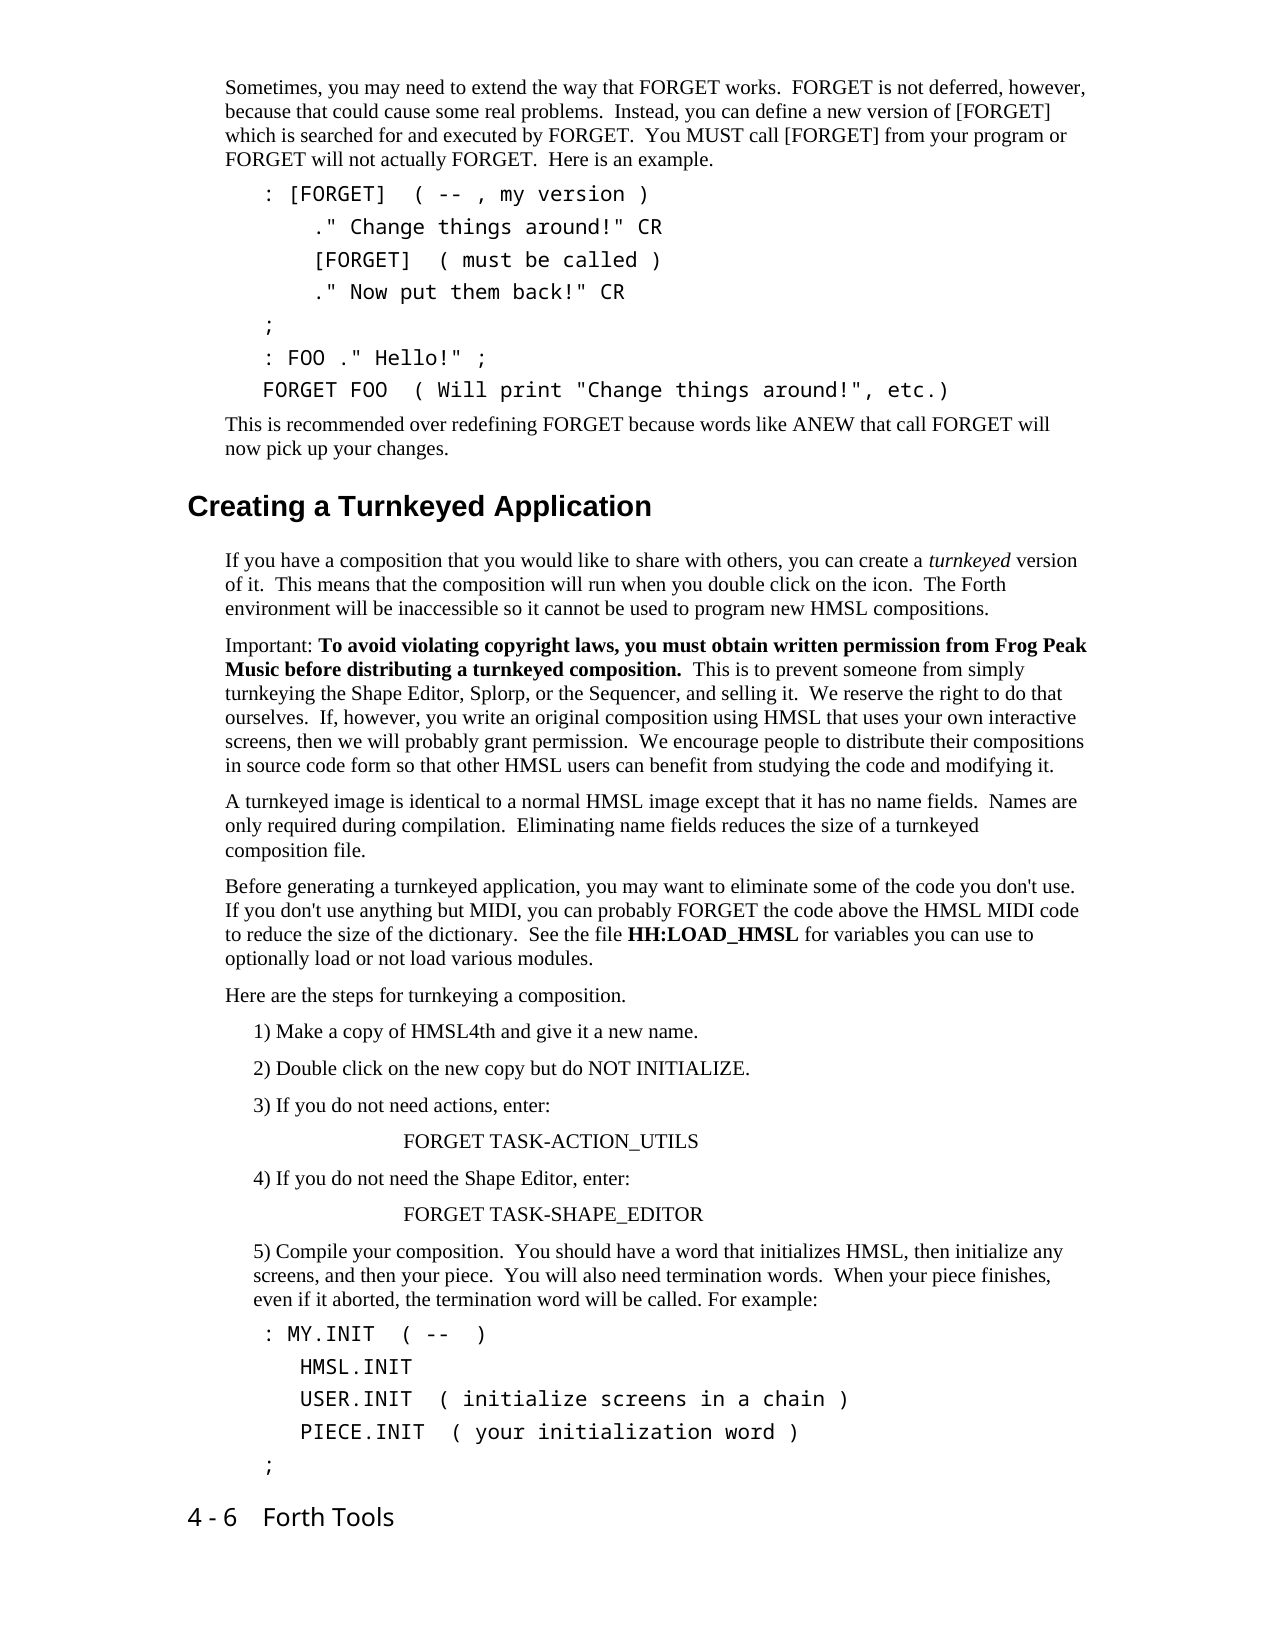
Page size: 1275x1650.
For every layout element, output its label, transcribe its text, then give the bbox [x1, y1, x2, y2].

text A turnkeyed image is identical to a normal HMSL image except that it has no name fields. Names are only required during compilation. Eliminating name fields reduces the size of a turnkeyed composition file. [225, 789, 1087, 862]
text This is recommended over redefining FORGET because words like ANEW that call FORGET will now pick up your changes. [225, 412, 1087, 460]
text ; [262, 310, 1087, 338]
text 1) Make a copy of HMSL4th and give it a new name. [225, 1019, 1087, 1043]
text FORGET TASK-SHAPE_EDITOR [225, 1202, 1087, 1226]
text HMSL.INIT [262, 1352, 1087, 1380]
text : [FORGET] ( -- , my version ) [262, 179, 1087, 208]
text FORGET TASK-ACTION_UTILS [225, 1129, 1087, 1153]
text Important: To avoid violating copyright laws, you must obtain written permission from Frog Peak Music before distributing a turnkeyed composition. This is to prevent someone from simply turnkeying the Shape Editor, Splorp, or the Sequencer, and selling it. We reserve the right to do that ourselves. If, however, you write an original composition using HMSL that uses your own interactive screens, then we will probably grant permission. We encourage people to distribute their compositions in source code form so that other HMSL users can benefit from studying the code and modifying it. [225, 632, 1087, 777]
text FORGET FOO ( Will print "Change things around!", etc.) [262, 375, 1087, 404]
subtitle Creating a Turnkeyed Application [187, 489, 1087, 523]
text [FORGET] ( must be called ) [262, 245, 1087, 273]
text USER.INIT ( initialize screens in a chain ) [262, 1384, 1087, 1413]
text Before generating a turnkeyed application, you may want to eliminate some of the code you don't use. If you don't use anything but MIDI, you can probably FORGET the code above the HMSL MIDI code to reduce the size of the dictionary. See the file HH:LOAD_HMSL for variables you can use to optionally load or not load various modules. [225, 874, 1087, 970]
text : MY.INIT ( -- ) [262, 1319, 1087, 1348]
text PIECE.INIT ( your initialization word ) [262, 1417, 1087, 1446]
text Sometimes, you may need to extend the way that FORGET works. FORGET is not deferred, however, because that could cause some real problems. Instead, you can define a new version of [FORGET] which is searched for and executed by FORGET. You MUST call [FORGET] from your program or FORGET will not actually FORGET. Here is an example. [225, 75, 1087, 171]
text : FOO ." Hello!" ; [262, 343, 1087, 371]
text 2) Double click on the new copy but do NOT INITIALIZE. [225, 1056, 1087, 1080]
text If you have a composition that you would like to share with others, you can create a turnkeyed version of it. This means that the composition will run when you double click on the icon. The Forth environment will be inaccessible so it cannot be used to program new HMSL compositions. [225, 548, 1087, 620]
text ; [262, 1450, 1087, 1478]
text Here are the steps for turnkeying a composition. [225, 983, 1087, 1007]
text ." Change things around!" CR [262, 212, 1087, 241]
text 4) If you do not need the Shape Editor, enter: [225, 1166, 1087, 1190]
text 3) If you do not need actions, enter: [225, 1092, 1087, 1117]
text 5) Compile your composition. You should have a word that initializes HMSL, then initialize any screens, and then your piece. You will also need termination words. When your piece finishes, even if it aborted, the termination word will be called. For example: [225, 1239, 1087, 1311]
text ." Now put them back!" CR [262, 277, 1087, 306]
